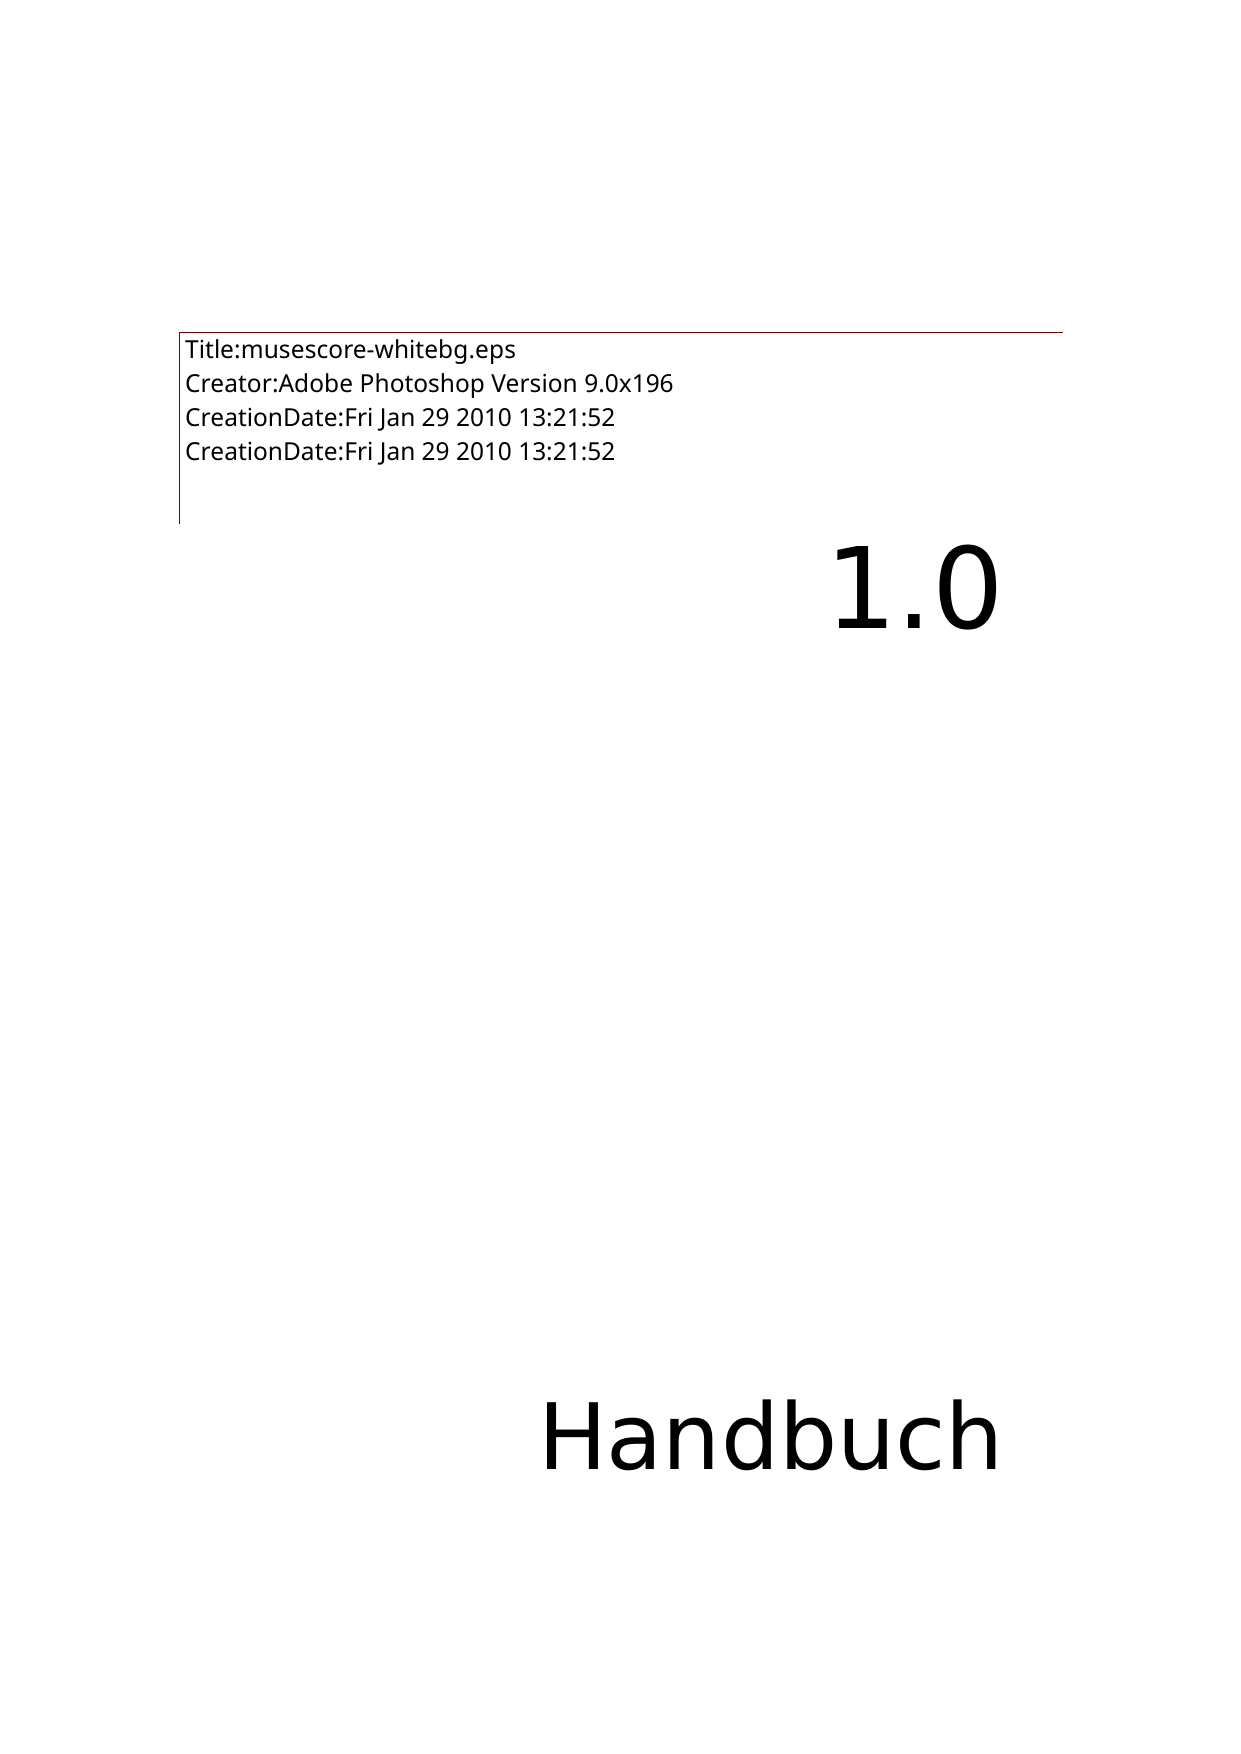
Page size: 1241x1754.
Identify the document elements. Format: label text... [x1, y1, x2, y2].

text Handbuch [118, 1384, 1004, 1491]
text 1.0 [118, 331, 1004, 655]
